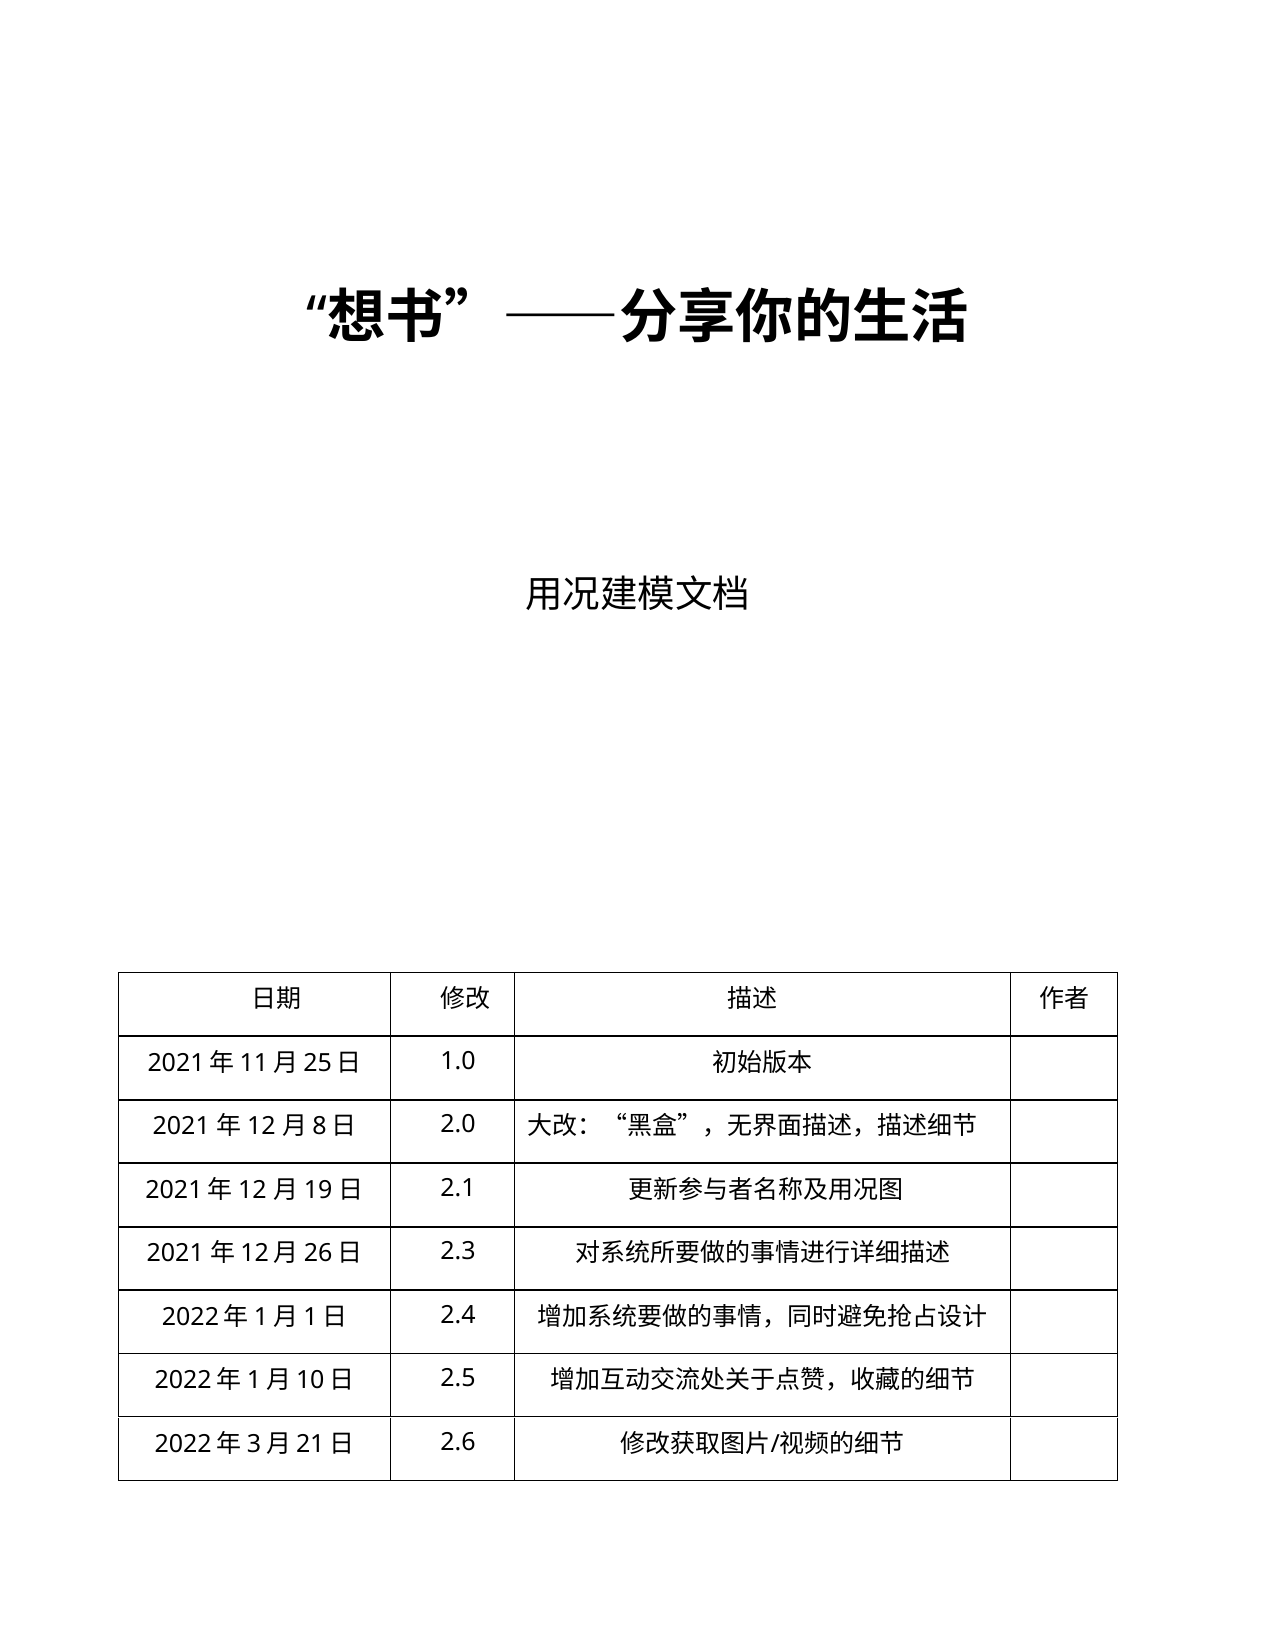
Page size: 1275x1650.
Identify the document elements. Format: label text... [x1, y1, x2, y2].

table_cell [1011, 1228, 1117, 1289]
table_header 日期 [119, 973, 390, 1035]
table_cell 2021 年 12 月8日 [119, 1101, 390, 1162]
table_cell 2.0 [391, 1101, 514, 1162]
table_cell 2022年3月21日 [119, 1418, 390, 1480]
table_header 修改 [391, 973, 514, 1035]
table_cell 2021年 12 月 19 日 [119, 1164, 390, 1226]
table_cell 大改：“黑盒”，无界面描述，描述细节 [515, 1101, 1010, 1162]
table_cell 2022年1月10日 [119, 1354, 390, 1416]
table_cell [1011, 1164, 1117, 1226]
table_cell 2.4 [391, 1291, 514, 1353]
table_cell 更新参与者名称及用况图 [515, 1164, 1010, 1226]
table_cell 1.0 [391, 1037, 514, 1099]
table_cell [1011, 1101, 1117, 1162]
table_cell 2022年1月1日 [119, 1291, 390, 1353]
table_header 描述 [515, 973, 1010, 1035]
table_cell [1011, 1037, 1117, 1099]
table_cell 初始版本 [515, 1037, 1010, 1099]
table_cell 2021年11月25日 [119, 1037, 390, 1099]
table_cell 2.3 [391, 1228, 514, 1289]
table_cell [1011, 1291, 1117, 1353]
table_header 作者 [1011, 973, 1117, 1035]
table_cell 修改获取图片/视频的细节 [515, 1418, 1010, 1480]
table_cell 2021 年12月26日 [119, 1228, 390, 1289]
table_cell 2.6 [391, 1418, 514, 1480]
table_cell 增加系统要做的事情，同时避免抢占设计 [515, 1291, 1010, 1353]
title “想书”——分享你的生活 [118, 269, 1157, 354]
table_cell [1011, 1354, 1117, 1416]
table_cell 2.1 [391, 1164, 514, 1226]
table_cell 2.5 [391, 1354, 514, 1416]
table_cell 对系统所要做的事情进行详细描述 [515, 1228, 1010, 1289]
table_cell 增加互动交流处关于点赞，收藏的细节 [515, 1354, 1010, 1416]
subtitle 用况建模文档 [118, 563, 1157, 618]
table_cell [1011, 1418, 1117, 1480]
